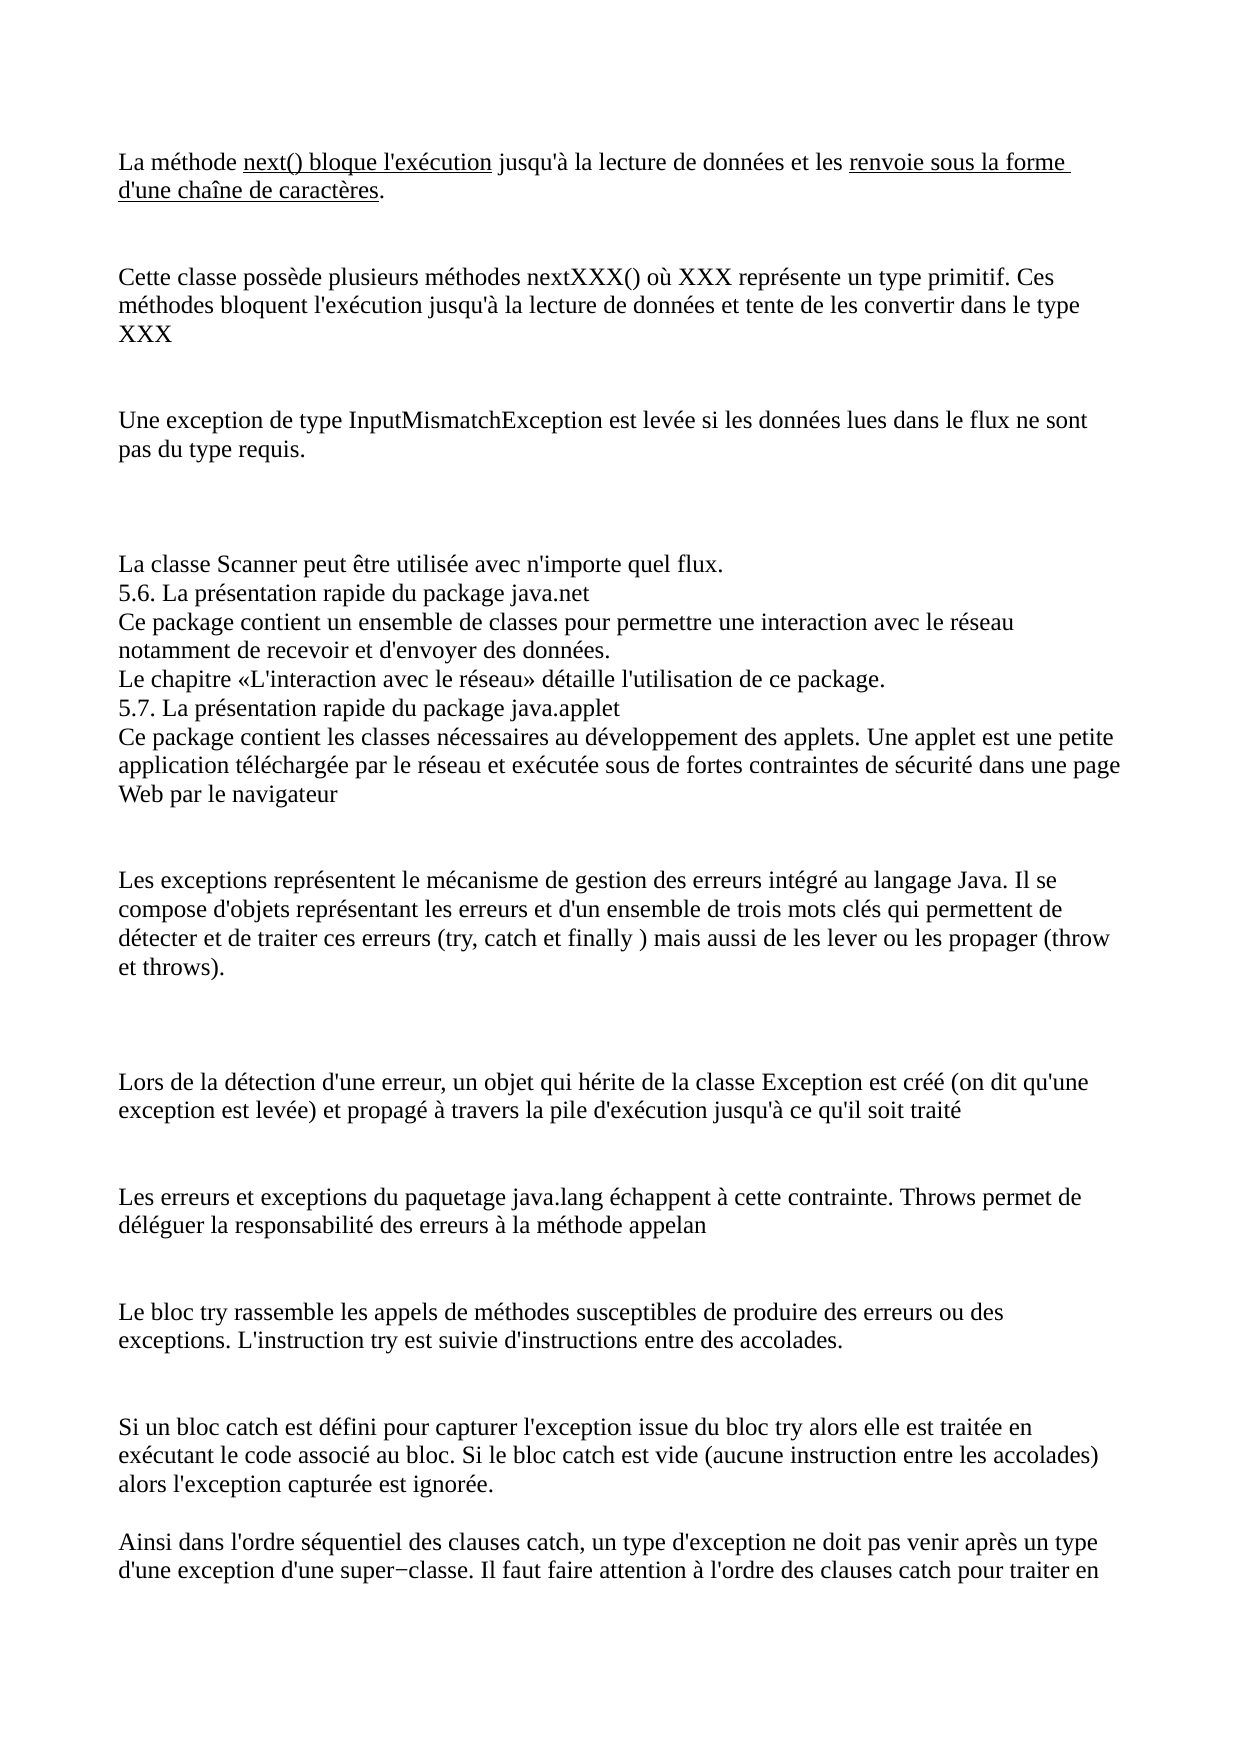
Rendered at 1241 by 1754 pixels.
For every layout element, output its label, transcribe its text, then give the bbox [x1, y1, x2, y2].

text Les erreurs et exceptions du paquetage java.lang échappent à cette contrainte. Throws permet de déléguer la responsabilité des erreurs à la méthode appelan [118, 1182, 1122, 1239]
text La classe Scanner peut être utilisée avec n'importe quel flux. [118, 549, 1122, 578]
text Si un bloc catch est défini pour capturer l'exception issue du bloc try alors elle est traitée en exécutant le code associé au bloc. Si le bloc catch est vide (aucune instruction entre les accolades) alors l'exception capturée est ignorée. [118, 1412, 1122, 1498]
text Cette classe possède plusieurs méthodes nextXXX() où XXX représente un type primitif. Ces méthodes bloquent l'exécution jusqu'à la lecture de données et tente de les convertir dans le type XXX [118, 262, 1122, 348]
text 5.6. La présentation rapide du package java.net [118, 578, 1122, 607]
text Les exceptions représentent le mécanisme de gestion des erreurs intégré au langage Java. Il se compose d'objets représentant les erreurs et d'un ensemble de trois mots clés qui permettent de détecter et de traiter ces erreurs (try, catch et finally ) mais aussi de les lever ou les propager (throw et throws). [118, 866, 1122, 981]
text Ainsi dans l'ordre séquentiel des clauses catch, un type d'exception ne doit pas venir après un type d'une exception d'une super−classe. Il faut faire attention à l'ordre des clauses catch pour traiter en [118, 1527, 1122, 1584]
text Ce package contient les classes nécessaires au développement des applets. Une applet est une petite application téléchargée par le réseau et exécutée sous de fortes contraintes de sécurité dans une page Web par le navigateur [118, 722, 1122, 808]
text Lors de la détection d'une erreur, un objet qui hérite de la classe Exception est créé (on dit qu'une exception est levée) et propagé à travers la pile d'exécution jusqu'à ce qu'il soit traité [118, 1067, 1122, 1124]
text Le bloc try rassemble les appels de méthodes susceptibles de produire des erreurs ou des exceptions. L'instruction try est suivie d'instructions entre des accolades. [118, 1297, 1122, 1354]
text Le chapitre «L'interaction avec le réseau» détaille l'utilisation de ce package. [118, 664, 1122, 693]
text Ce package contient un ensemble de classes pour permettre une interaction avec le réseau notamment de recevoir et d'envoyer des données. [118, 607, 1122, 664]
text La méthode next() bloque l'exécution jusqu'à la lecture de données et les renvoie sous la forme d'une chaîne de caractères. [118, 147, 1122, 204]
text Une exception de type InputMismatchException est levée si les données lues dans le flux ne sont pas du type requis. [118, 406, 1122, 463]
text 5.7. La présentation rapide du package java.applet [118, 693, 1122, 722]
